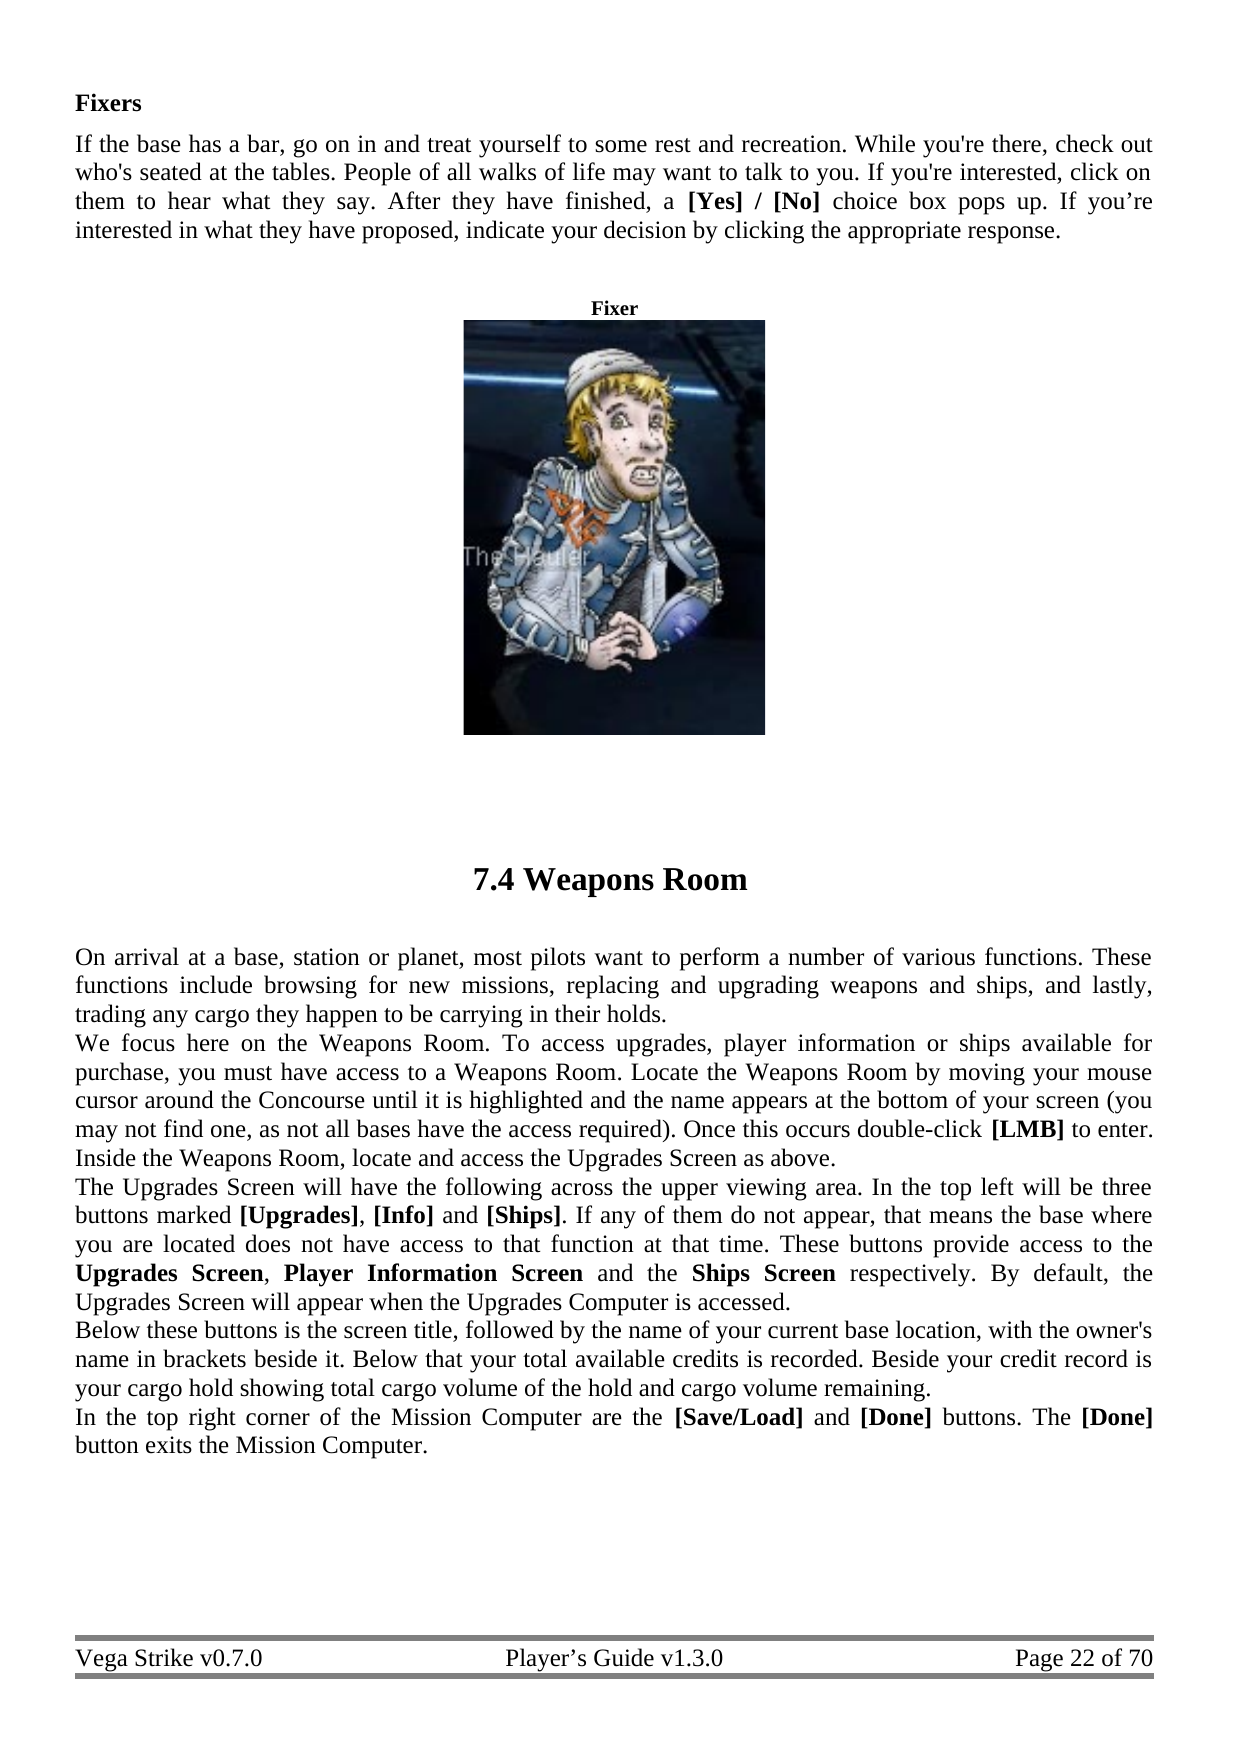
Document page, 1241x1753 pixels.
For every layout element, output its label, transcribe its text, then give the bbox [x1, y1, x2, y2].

text Fixers [75, 88, 1154, 117]
subtitle 7.4 Weapons Room [75, 859, 1154, 936]
text In the top right corner of the Mission Computer are the [Save/Load] and [Done] buttons. The [Done] button exits the Mission Computer. [75, 1402, 1154, 1459]
text Fixer [75, 296, 1154, 320]
text The Upgrades Screen will have the following across the upper viewing area. In the top left will be three buttons marked [Upgrades], [Info] and [Ships]. If any of them do not appear, that means the base where you are located does not have access to that function at that time. These buttons provide access to the Upgrades Screen, Player Information Screen and the Ships Screen respectively. By default, the Upgrades Screen will appear when the Upgrades Computer is accessed. [75, 1172, 1154, 1316]
text If the base has a bar, go on in and treat yourself to some rest and recreation. While you're there, check out who's seated at the tables. People of all walks of life may want to talk to you. If you're interested, click on them to hear what they say. After they have finished, a [Yes] / [No] choice box pops up. If you’re interested in what they have proposed, indicate your decision by clicking the appropriate response. [75, 129, 1154, 244]
text We focus here on the Weapons Room. To access upgrades, player information or ships available for purchase, you must have access to a Weapons Room. Locate the Weapons Room by moving your mouse cursor around the Concourse until it is highlighted and the name appears at the bottom of your screen (you may not find one, as not all bases have the access required). Once this occurs double-click [LMB] to enter. Inside the Weapons Room, locate and access the Upgrades Screen as above. [75, 1028, 1154, 1172]
text Below these buttons is the screen title, followed by the name of your current base location, with the owner's name in brackets beside it. Below that your total available credits is recorded. Beside your credit record is your cargo hold showing total cargo volume of the hold and cargo volume remaining. [75, 1316, 1154, 1402]
picture [463, 320, 766, 735]
text On arrival at a base, station or planet, most pilots want to perform a number of various functions. These functions include browsing for new missions, replacing and upgrading weapons and ships, and lastly, trading any cargo they happen to be carrying in their holds. [75, 942, 1154, 1028]
